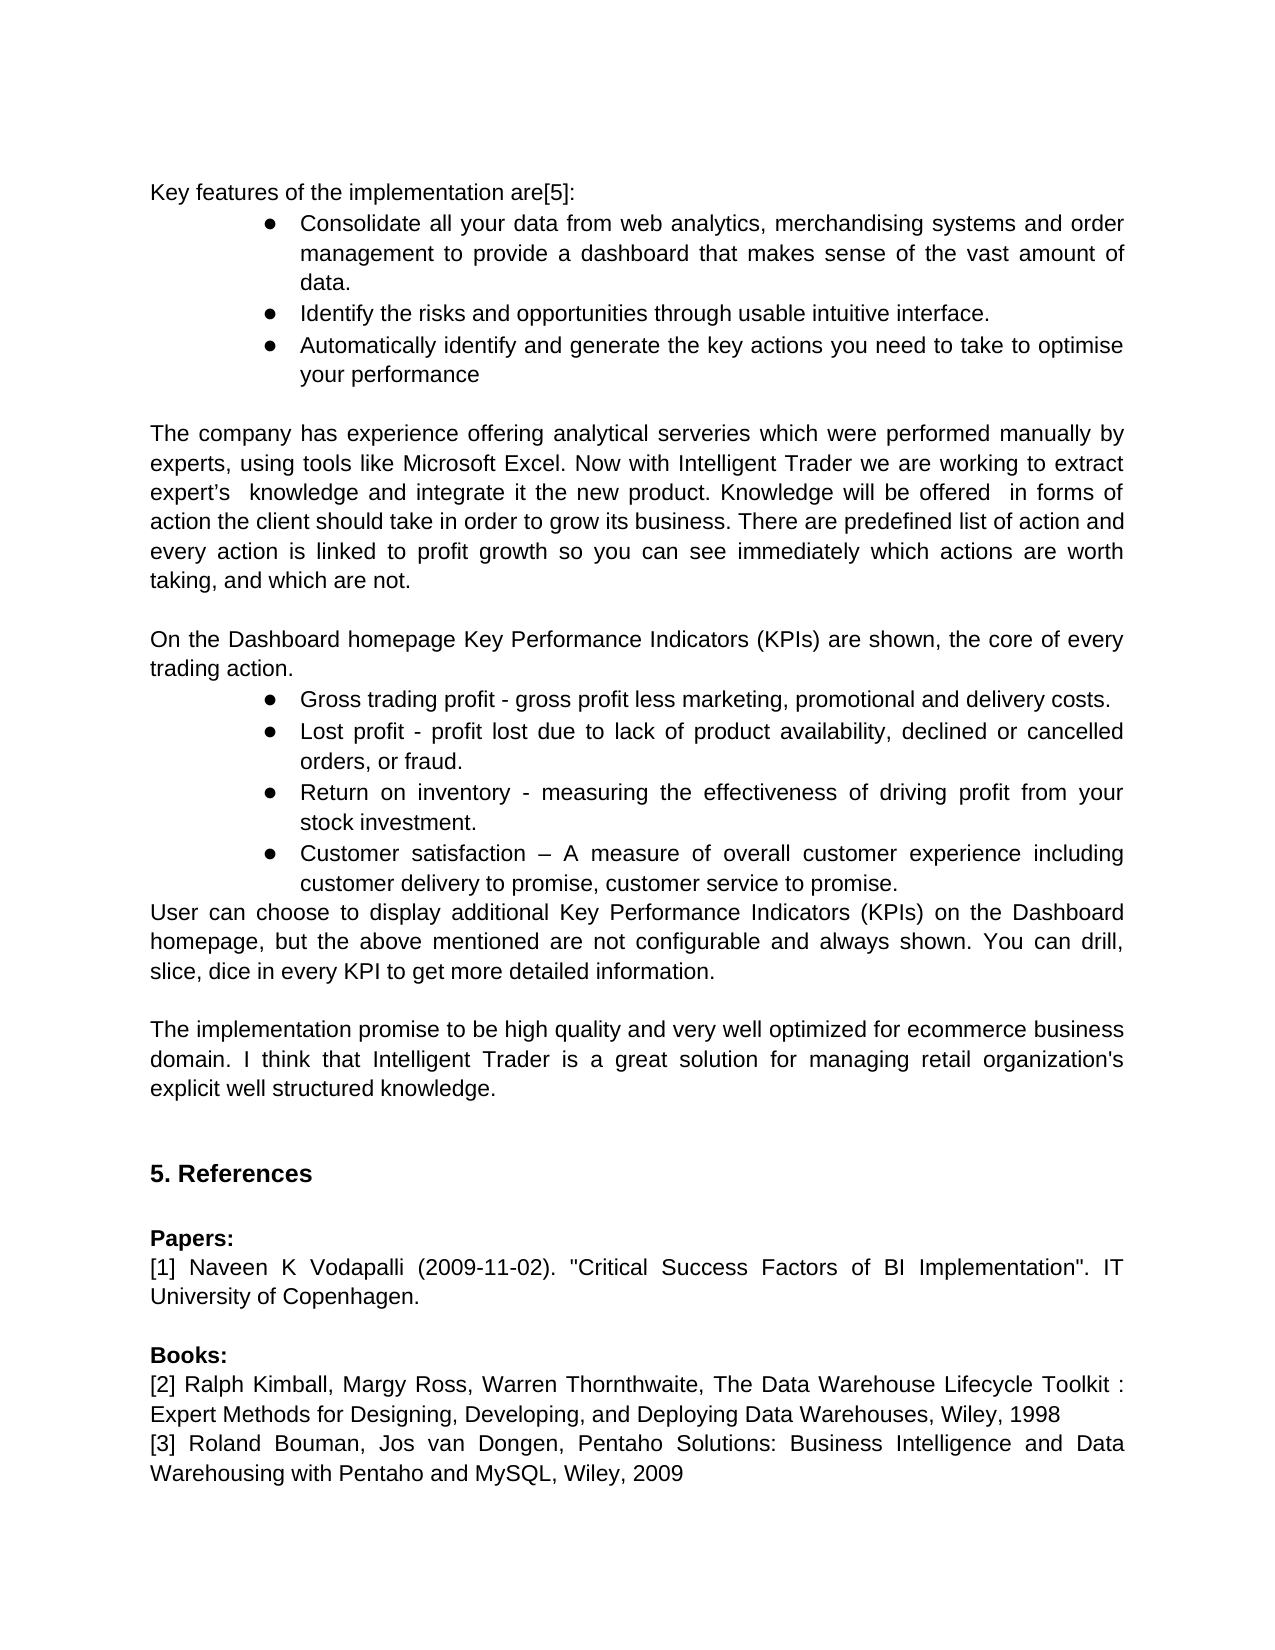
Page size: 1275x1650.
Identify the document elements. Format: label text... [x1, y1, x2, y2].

list Consolidate all your data from web analytics, merchandising systems and order management to provide a dashboard that makes sense of the vast amount of data. [262, 209, 1125, 295]
text On the Dashboard homepage Key Performance Indicators (KPIs) are shown, the core of every trading action. [150, 627, 1125, 682]
list Automatically identify and generate the key actions you need to take to optimise your performance [262, 331, 1125, 388]
list Identify the risks and opportunities through usable intuitive interface. [262, 299, 1125, 327]
list Gross trading profit - gross profit less marketing, promotional and delivery costs. [262, 685, 1125, 713]
list Customer satisfaction – A measure of overall customer experience including customer delivery to promise, customer service to promise. [262, 839, 1125, 896]
text Key features of the implementation are[5]: [150, 179, 1125, 205]
text Books: [150, 1343, 1125, 1368]
text [1] Naveen K Vodapalli (2009-11-02). "Critical Success Factors of BI Implementation". IT University of Copenhagen. [150, 1254, 1125, 1309]
text User can choose to display additional Key Performance Indicators (KPIs) on the Dashboard homepage, but the above mentioned are not configurable and always shown. You can drill, slice, dice in every KPI to get more detailed information. [150, 899, 1125, 984]
subtitle 5. References [150, 1159, 1125, 1187]
text [2] Ralph Kimball, Margy Ross, Warren Thornthwaite, The Data Warehouse Lifecycle Toolkit : Expert Methods for Designing, Developing, and Deploying Data Warehouses, Wiley, 1998 [150, 1372, 1125, 1427]
text The company has experience offering analytical serveries which were performed manually by experts, using tools like Microsoft Excel. Now with Intelligent Trader we are working to extract expert’s knowledge and integrate it the new product. Knowledge will be offered in forms of action the client should take in order to grow its business. There are predefined list of action and every action is linked to profit growth so you can see immediately which actions are worth taking, and which are not. [150, 421, 1125, 593]
text Papers: [150, 1225, 1125, 1251]
list Return on inventory - measuring the effectiveness of driving profit from your stock investment. [262, 778, 1125, 835]
text [3] Roland Bouman, Jos van Dongen, Pentaho Solutions: Business Intelligence and Data Warehousing with Pentaho and MySQL, Wiley, 2009 [150, 1431, 1125, 1486]
text The implementation promise to be high quality and very well optimized for ecommerce business domain. I think that Intelligent Trader is a great solution for managing retail organization's explicit well structured knowledge. [150, 1017, 1125, 1101]
list Lost profit - profit lost due to lack of product availability, declined or cancelled orders, or fraud. [262, 717, 1125, 774]
